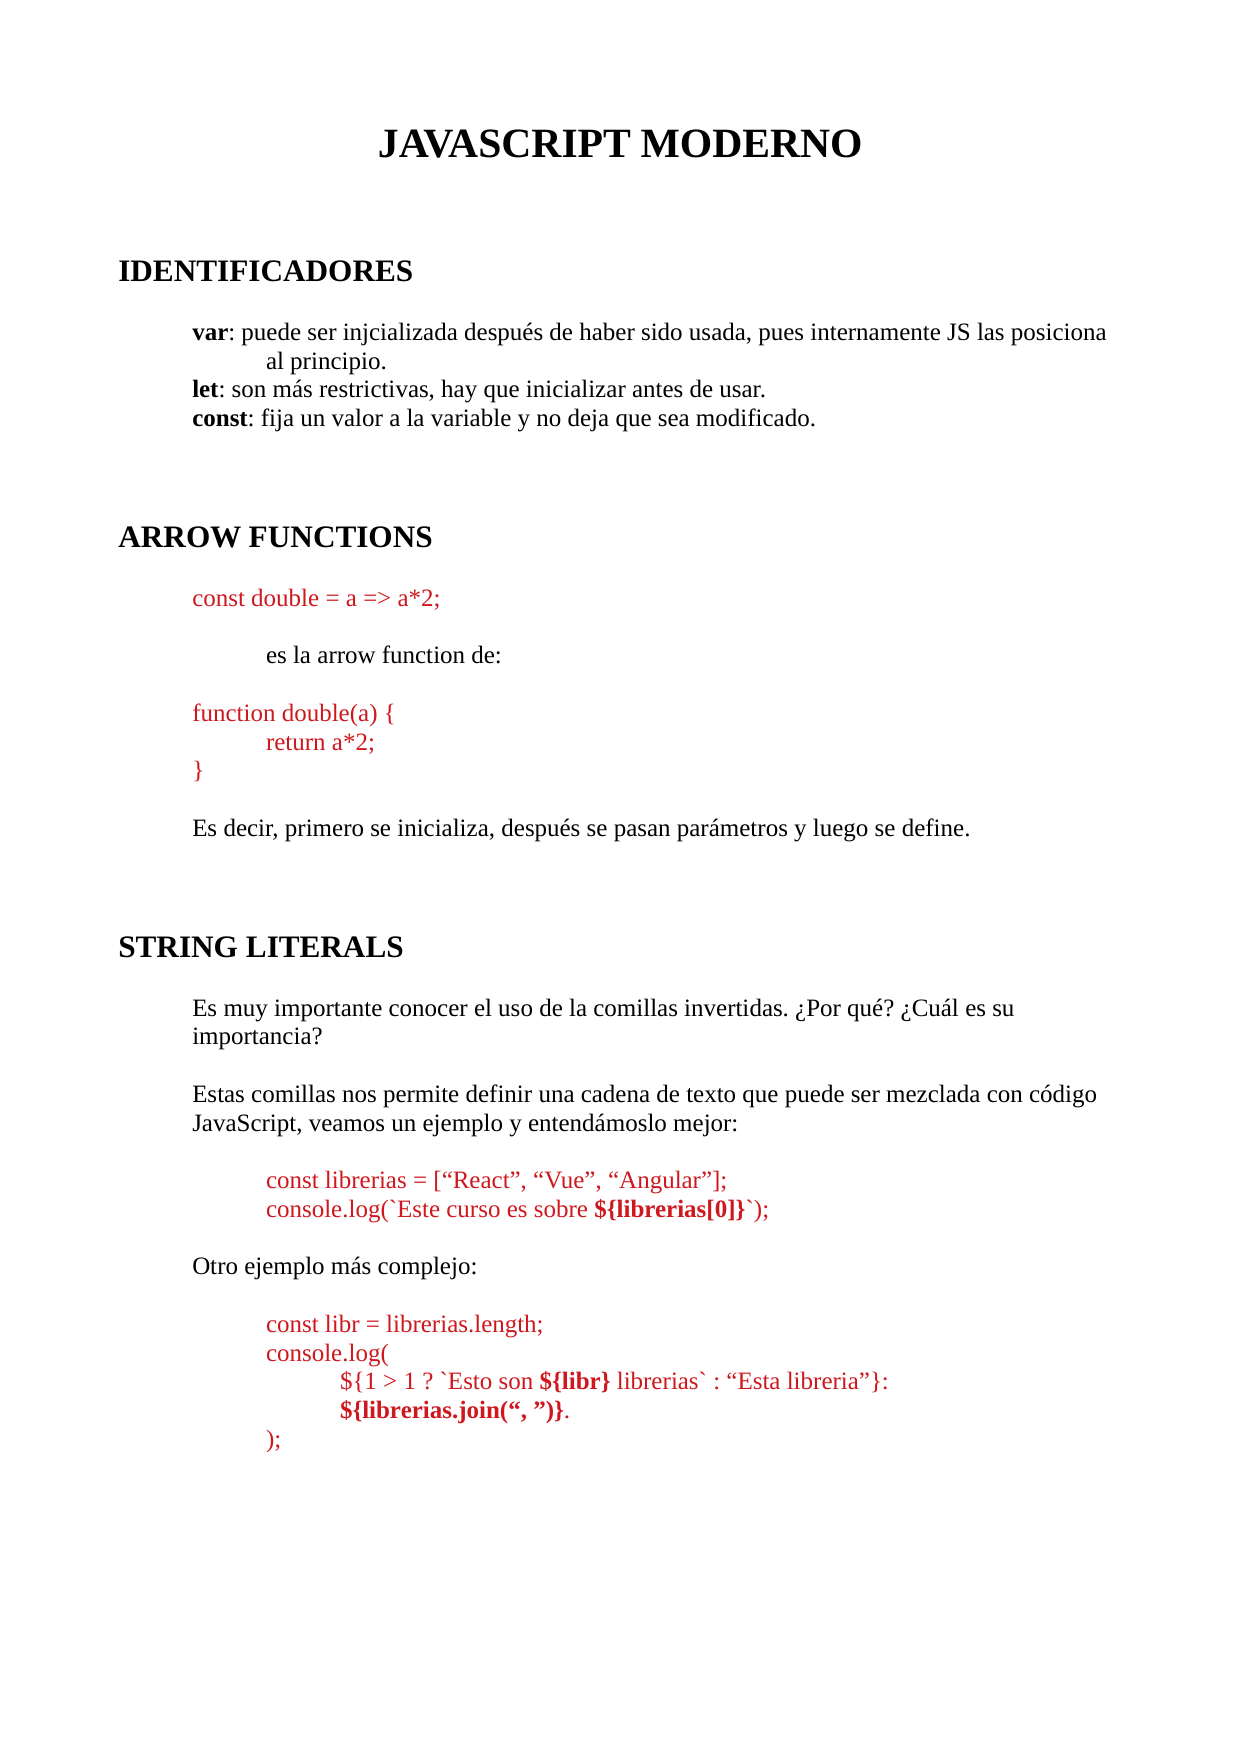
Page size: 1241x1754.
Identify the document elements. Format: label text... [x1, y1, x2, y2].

text let: son más restrictivas, hay que inicializar antes de usar. [118, 374, 1122, 403]
text IDENTIFICADORES [118, 252, 1122, 288]
text JAVASCRIPT MODERNO [118, 118, 1122, 166]
text const libr = librerias.length; [118, 1309, 1122, 1338]
text function double(a) { [118, 698, 1122, 727]
text Es muy importante conocer el uso de la comillas invertidas. ¿Por qué? ¿Cuál es su importancia? [118, 993, 1122, 1050]
text ARROW FUNCTIONS [118, 518, 1122, 554]
text return a*2; [118, 727, 1122, 755]
text es la arrow function de: [118, 640, 1122, 669]
text Estas comillas nos permite definir una cadena de texto que puede ser mezclada con código JavaScript, veamos un ejemplo y entendámoslo mejor: [118, 1079, 1122, 1136]
text ); [118, 1424, 1122, 1453]
text const librerias = [“React”, “Vue”, “Angular”]; [118, 1165, 1122, 1194]
text Es decir, primero se inicializa, después se pasan parámetros y luego se define. [118, 813, 1122, 842]
text Otro ejemplo más complejo: [118, 1251, 1122, 1280]
text console.log(`Este curso es sobre ${librerias[0]}`); [118, 1194, 1122, 1223]
text const double = a => a*2; [118, 583, 1122, 612]
text STRING LITERALS [118, 928, 1122, 964]
text } [118, 755, 1122, 784]
text ${1 > 1 ? `Esto son ${libr} librerias` : “Esta libreria”}: [118, 1366, 1122, 1395]
text const: fija un valor a la variable y no deja que sea modificado. [118, 403, 1122, 432]
text var: puede ser injcializada después de haber sido usada, pues internamente JS las posiciona al principio. [118, 317, 1122, 374]
text ${librerias.join(“, ”)}. [118, 1395, 1122, 1424]
text console.log( [118, 1338, 1122, 1366]
